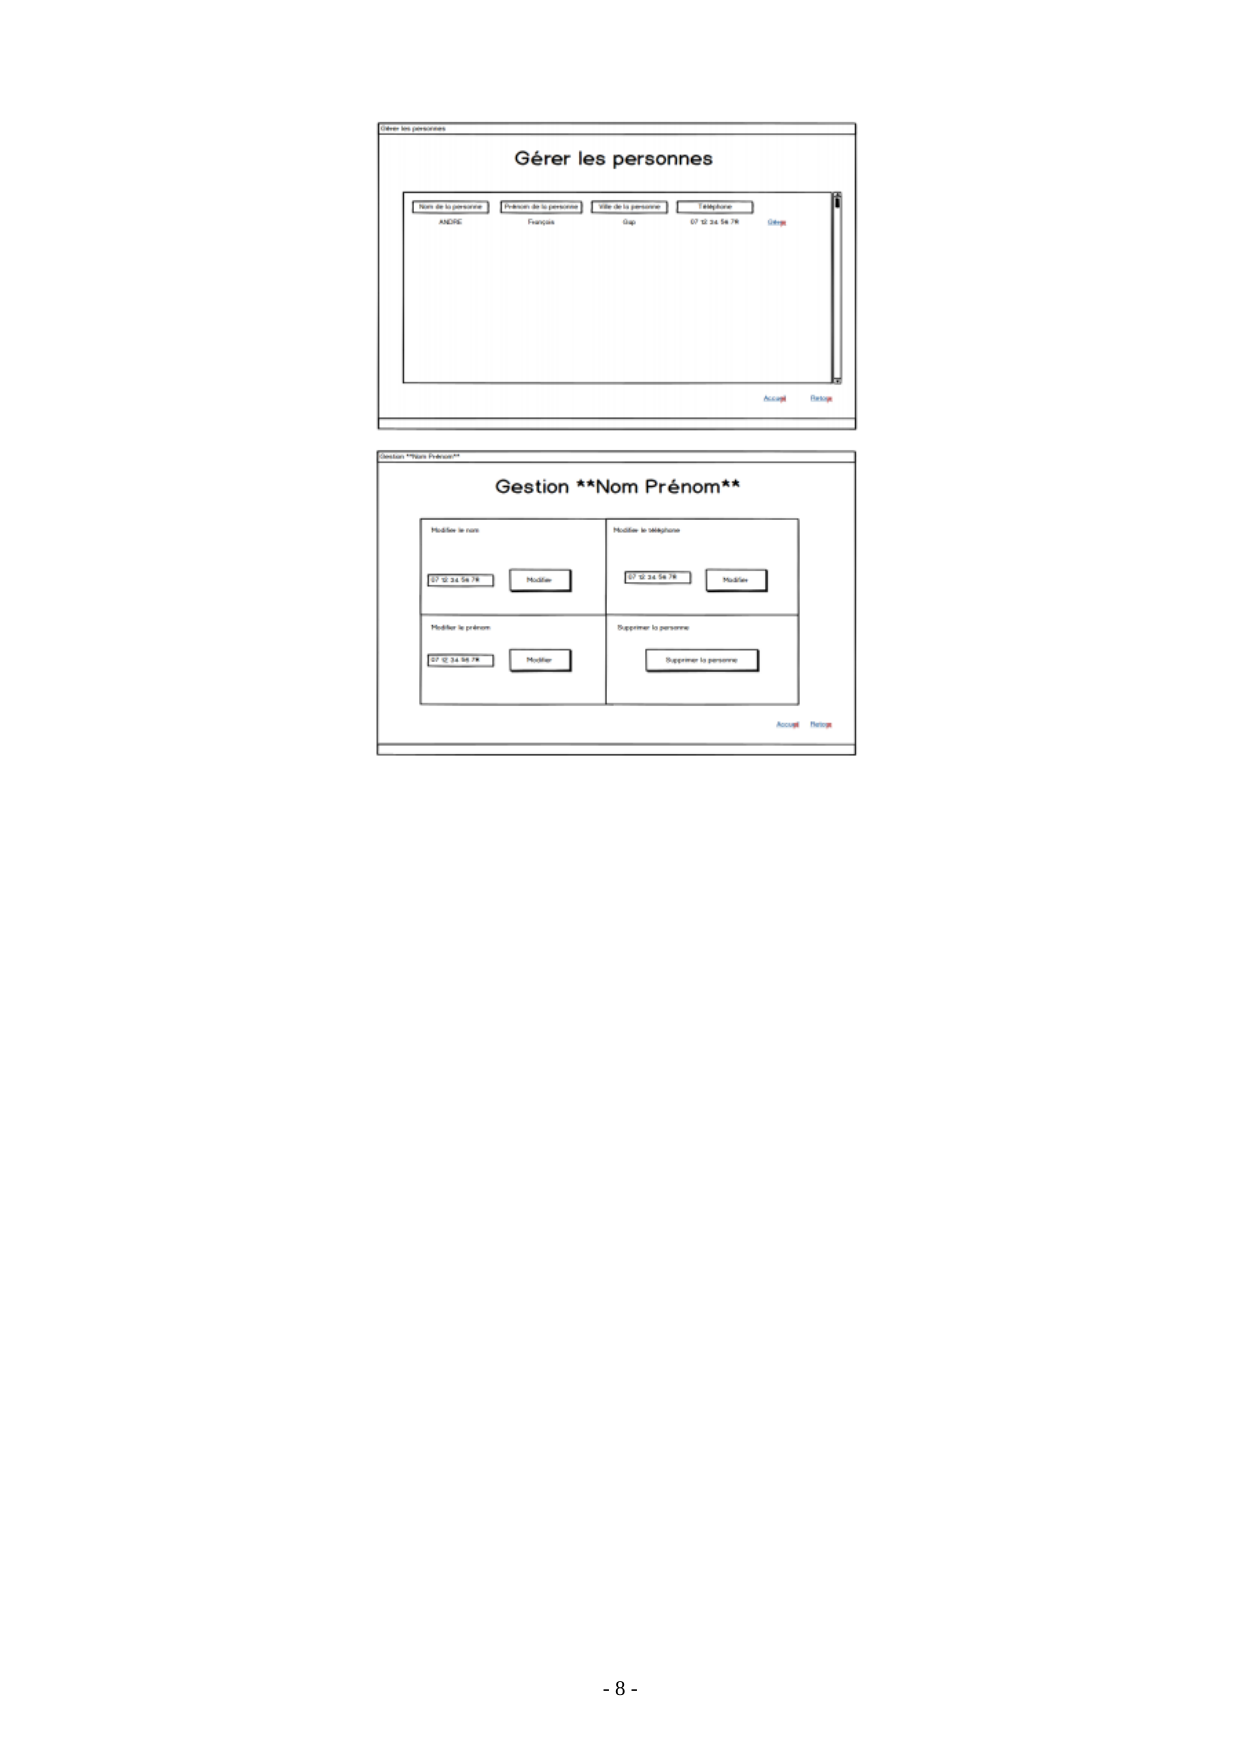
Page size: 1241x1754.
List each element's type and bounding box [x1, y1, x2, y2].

picture [374, 118, 866, 760]
